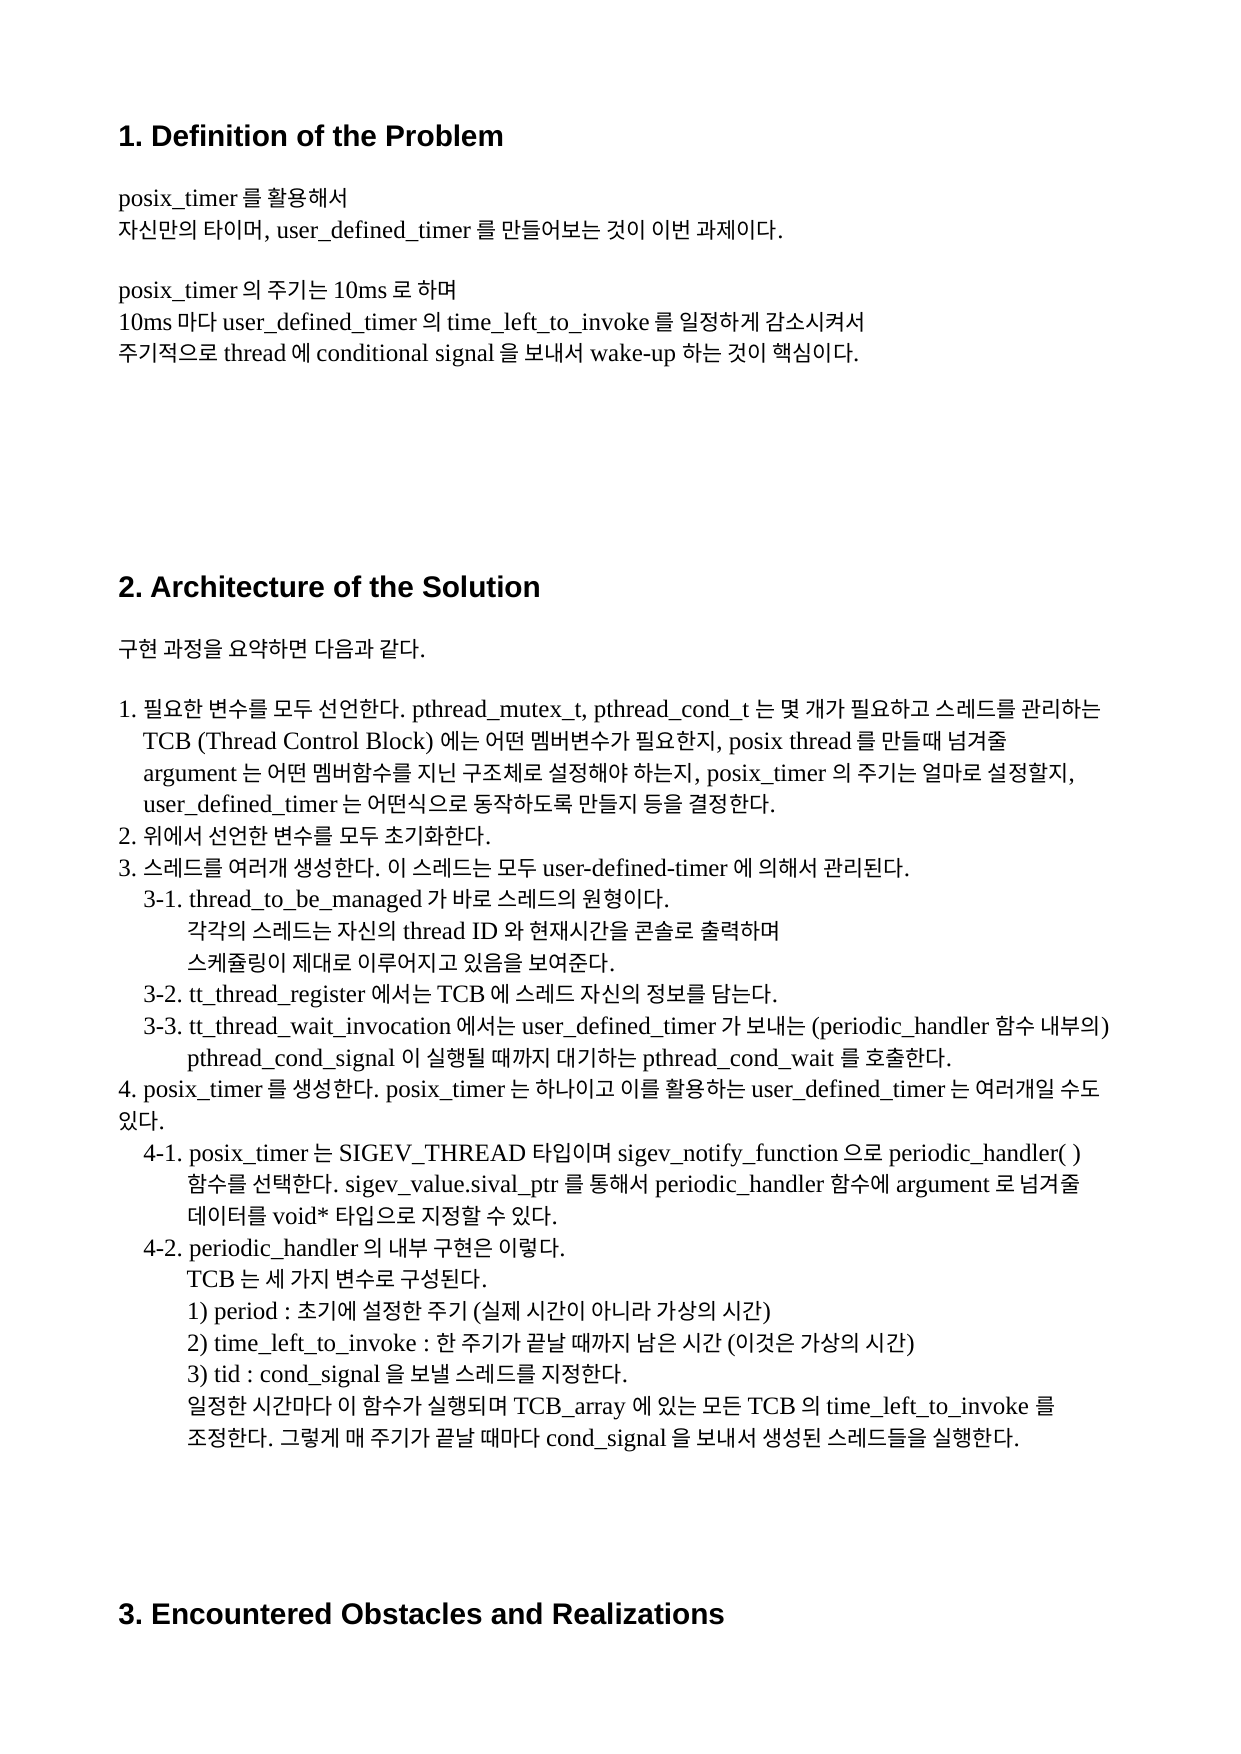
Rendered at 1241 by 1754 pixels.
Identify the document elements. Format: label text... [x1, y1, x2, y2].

text 1. Definition of the Problem [118, 118, 1122, 152]
text 자신만의 타이머, user_defined_timer를 만들어보는 것이 이번 과제이다. [118, 213, 1122, 244]
text 2. Architecture of the Solution [118, 569, 1122, 603]
text 각각의 스레드는 자신의 thread ID 와 현재시간을 콘솔로 출력하며 [118, 914, 1122, 946]
text TCB (Thread Control Block) 에는 어떤 멤버변수가 필요한지, posix thread를 만들때 넘겨줄 [118, 724, 1122, 756]
text 1) period : 초기에 설정한 주기 (실제 시간이 아니라 가상의 시간) [118, 1294, 1122, 1326]
text 일정한 시간마다 이 함수가 실행되며 TCB_array 에 있는 모든 TCB의 time_left_to_invoke 를 [118, 1389, 1122, 1421]
text pthread_cond_signal 이 실행될 때까지 대기하는 pthread_cond_wait 를 호출한다. [118, 1041, 1122, 1072]
text 3-1. thread_to_be_managed가 바로 스레드의 원형이다. [118, 882, 1122, 914]
text 4-2. periodic_handler의 내부 구현은 이렇다. [118, 1231, 1122, 1262]
text 데이터를 void* 타입으로 지정할 수 있다. [118, 1199, 1122, 1231]
text argument는 어떤 멤버함수를 지닌 구조체로 설정해야 하는지, posix_timer 의 주기는 얼마로 설정할지, [118, 756, 1122, 787]
text 조정한다. 그렇게 매 주기가 끝날 때마다 cond_signal을 보내서 생성된 스레드들을 실행한다. [118, 1421, 1122, 1452]
text 함수를 선택한다. sigev_value.sival_ptr 를 통해서 periodic_handler 함수에 argument로 넘겨줄 [118, 1167, 1122, 1199]
text 4. posix_timer를 생성한다. posix_timer는 하나이고 이를 활용하는 user_defined_timer는 여러개일 수도 있다. [118, 1072, 1122, 1136]
text TCB는 세 가지 변수로 구성된다. [118, 1262, 1122, 1294]
text 3. 스레드를 여러개 생성한다. 이 스레드는 모두 user-defined-timer에 의해서 관리된다. [118, 851, 1122, 882]
text 1. 필요한 변수를 모두 선언한다. pthread_mutex_t, pthread_cond_t 는 몇 개가 필요하고 스레드를 관리하는 [118, 692, 1122, 724]
text 스케쥴링이 제대로 이루어지고 있음을 보여준다. [118, 946, 1122, 977]
text 3-2. tt_thread_register 에서는 TCB에 스레드 자신의 정보를 담는다. [118, 977, 1122, 1009]
text 3-3. tt_thread_wait_invocation에서는 user_defined_timer가 보내는 (periodic_handler 함수 내부의) [118, 1009, 1122, 1041]
text 구현 과정을 요약하면 다음과 같다. [118, 632, 1122, 664]
text 2) time_left_to_invoke : 한 주기가 끝날 때까지 남은 시간 (이것은 가상의 시간) [118, 1326, 1122, 1357]
text 3. Encountered Obstacles and Realizations [118, 1596, 1122, 1630]
text 3) tid : cond_signal을 보낼 스레드를 지정한다. [118, 1357, 1122, 1389]
text 2. 위에서 선언한 변수를 모두 초기화한다. [118, 819, 1122, 851]
text 10ms마다 user_defined_timer의 time_left_to_invoke를 일정하게 감소시켜서 [118, 305, 1122, 336]
text posix_timer의 주기는 10ms로 하며 [118, 273, 1122, 305]
text 주기적으로 thread에 conditional signal을 보내서 wake-up 하는 것이 핵심이다. [118, 336, 1122, 368]
text posix_timer를 활용해서 [118, 181, 1122, 213]
text user_defined_timer는 어떤식으로 동작하도록 만들지 등을 결정한다. [118, 787, 1122, 819]
text 4-1. posix_timer는 SIGEV_THREAD 타입이며 sigev_notify_function으로 periodic_handler( ) [118, 1136, 1122, 1167]
